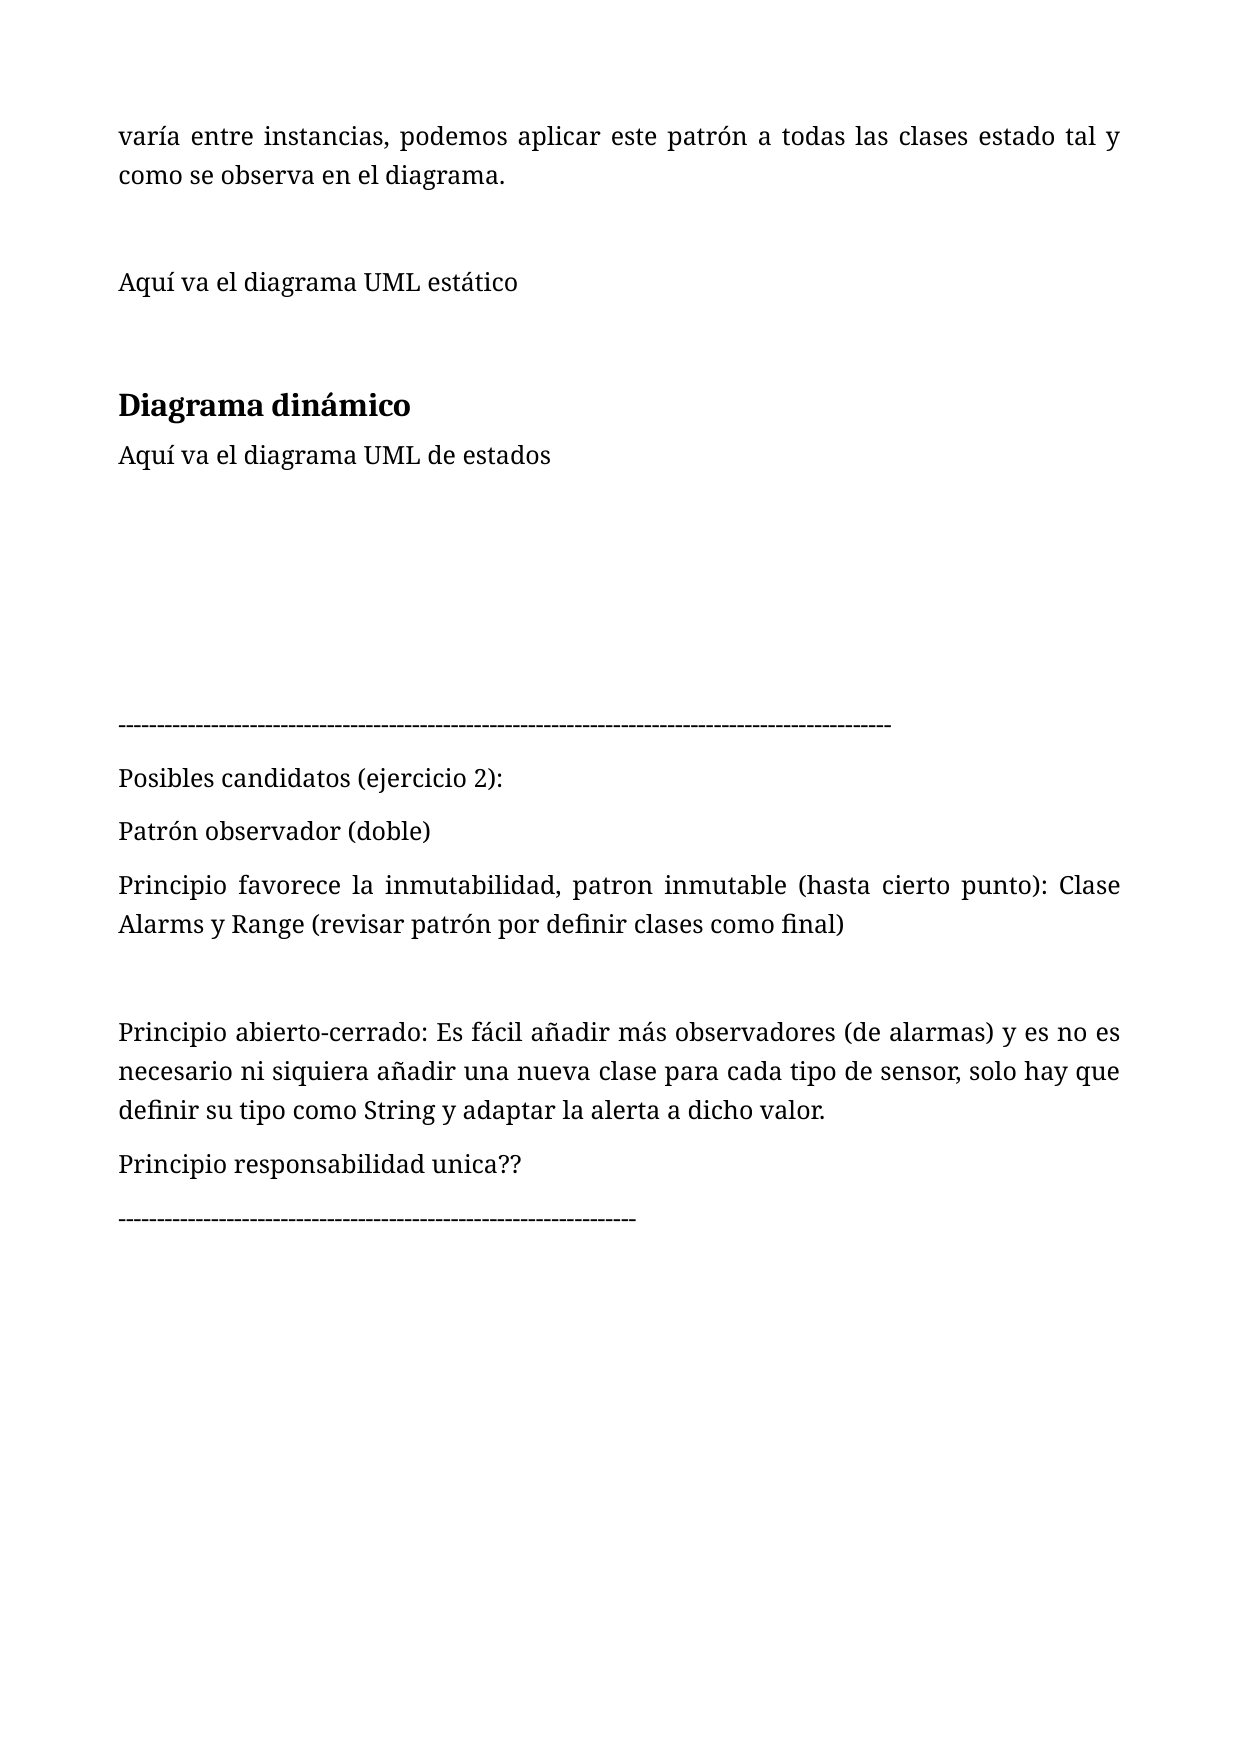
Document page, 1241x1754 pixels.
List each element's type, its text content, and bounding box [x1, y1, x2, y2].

text Aquí va el diagrama UML de estados [118, 438, 1122, 472]
text Principio responsabilidad unica?? [118, 1146, 1122, 1181]
text Principio favorece la inmutabilidad, patron inmutable (hasta cierto punto): Clase Alarms y Range (revisar patrón por definir clases como final) [118, 868, 1122, 941]
text Patrón observador (doble) [118, 814, 1122, 848]
text ------------------------------------------------------------------- [118, 1200, 1122, 1234]
text Aquí va el diagrama UML estático [118, 265, 1122, 299]
text Principio abierto-cerrado: Es fácil añadir más observadores (de alarmas) y es no es necesario ni siquiera añadir una nueva clase para cada tipo de sensor, solo hay que definir su tipo como String y adaptar la alerta a dicho valor. [118, 1014, 1122, 1127]
text Posibles candidatos (ejercicio 2): [118, 760, 1122, 794]
subtitle Diagrama dinámico [118, 387, 1122, 425]
text varía entre instancias, podemos aplicar este patrón a todas las clases estado tal y como se observa en el diagrama. [118, 118, 1122, 191]
text ---------------------------------------------------------------------------------------------------- [118, 706, 1122, 741]
